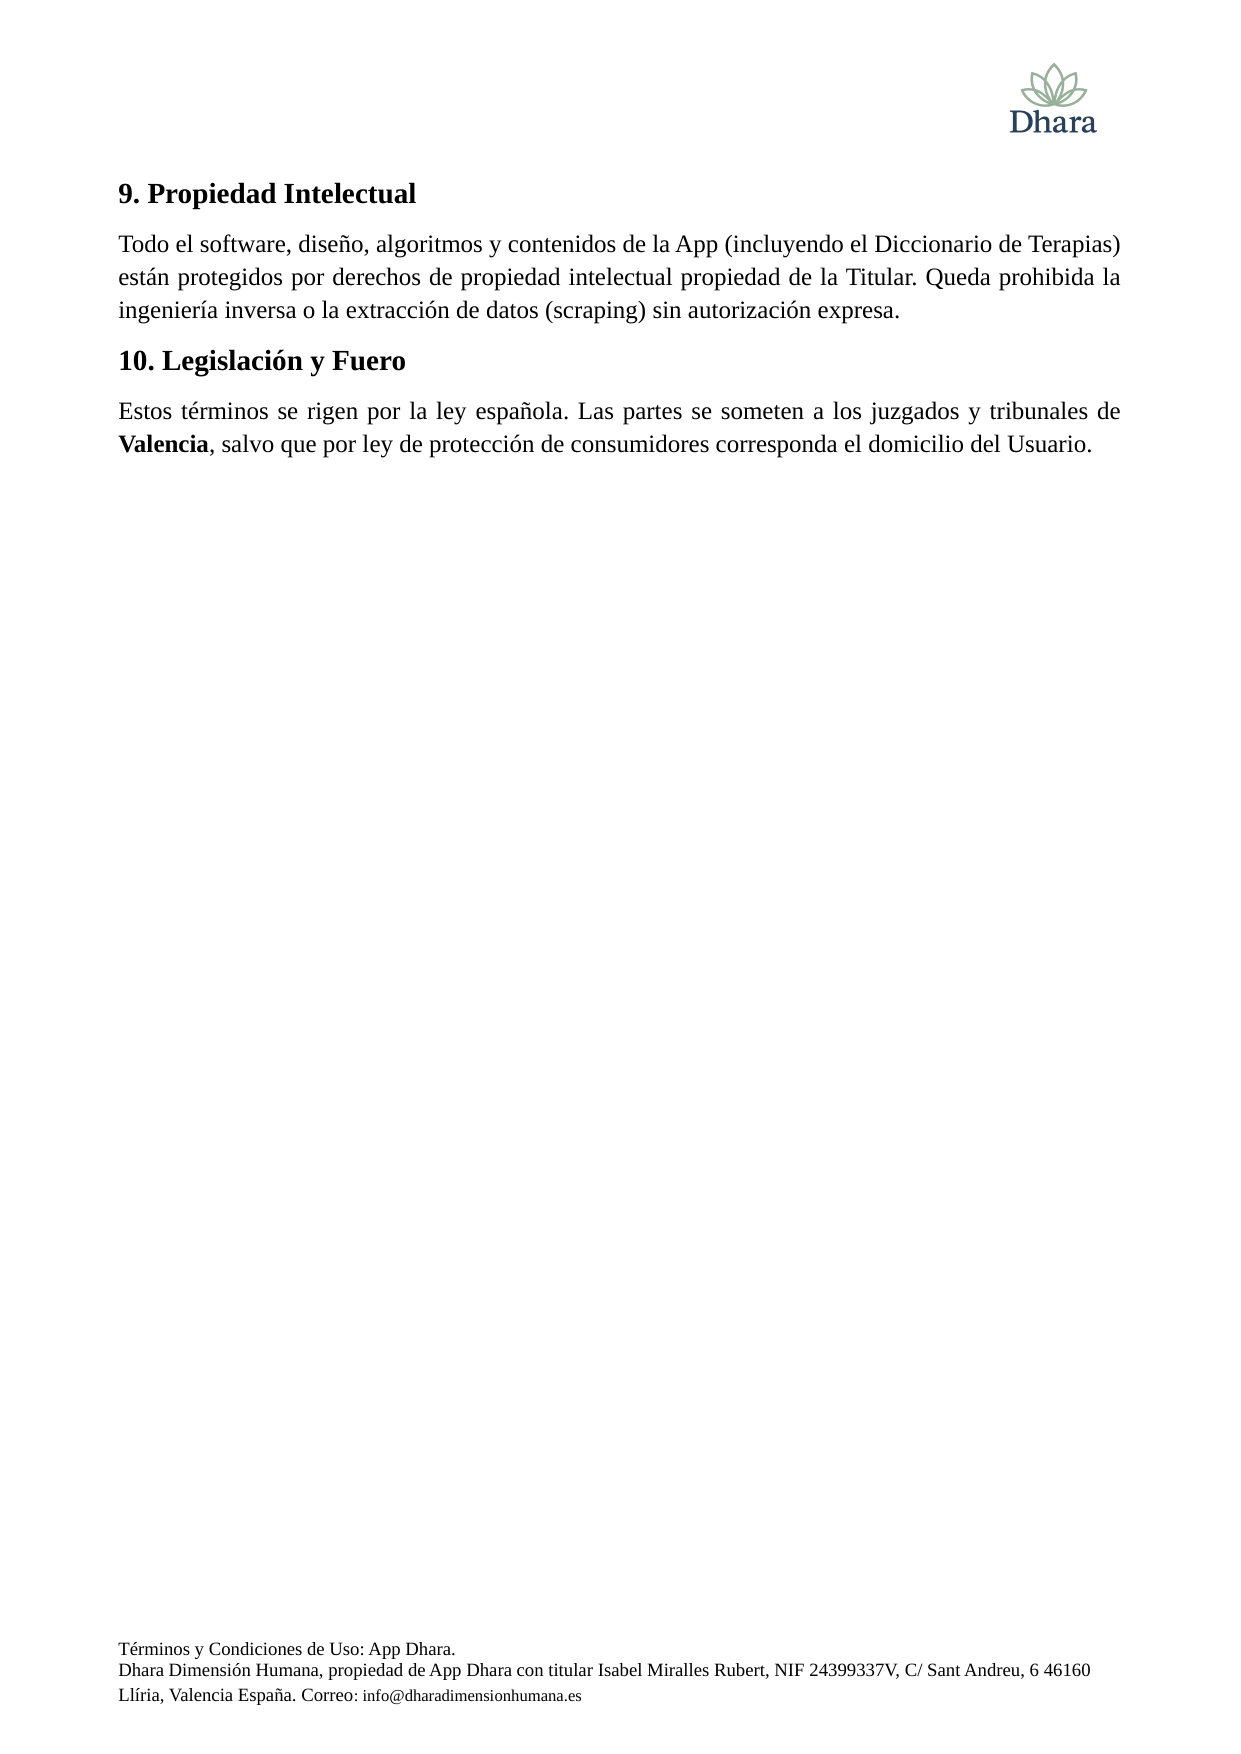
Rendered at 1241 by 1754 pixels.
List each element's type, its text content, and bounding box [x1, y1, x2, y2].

picture [992, 43, 1116, 167]
text Todo el software, diseño, algoritmos y contenidos de la App (incluyendo el Diccionario de Terapias) están protegidos por derechos de propiedad intelectual propiedad de la Titular. Queda prohibida la ingeniería inversa o la extracción de datos (scraping) sin autorización expresa. [118, 229, 1122, 324]
subtitle 9. Propiedad Intelectual [118, 176, 1122, 210]
text Estos términos se rigen por la ley española. Las partes se someten a los juzgados y tribunales de Valencia, salvo que por ley de protección de consumidores corresponda el domicilio del Usuario. [118, 396, 1122, 458]
subtitle 10. Legislación y Fuero [118, 343, 1122, 377]
